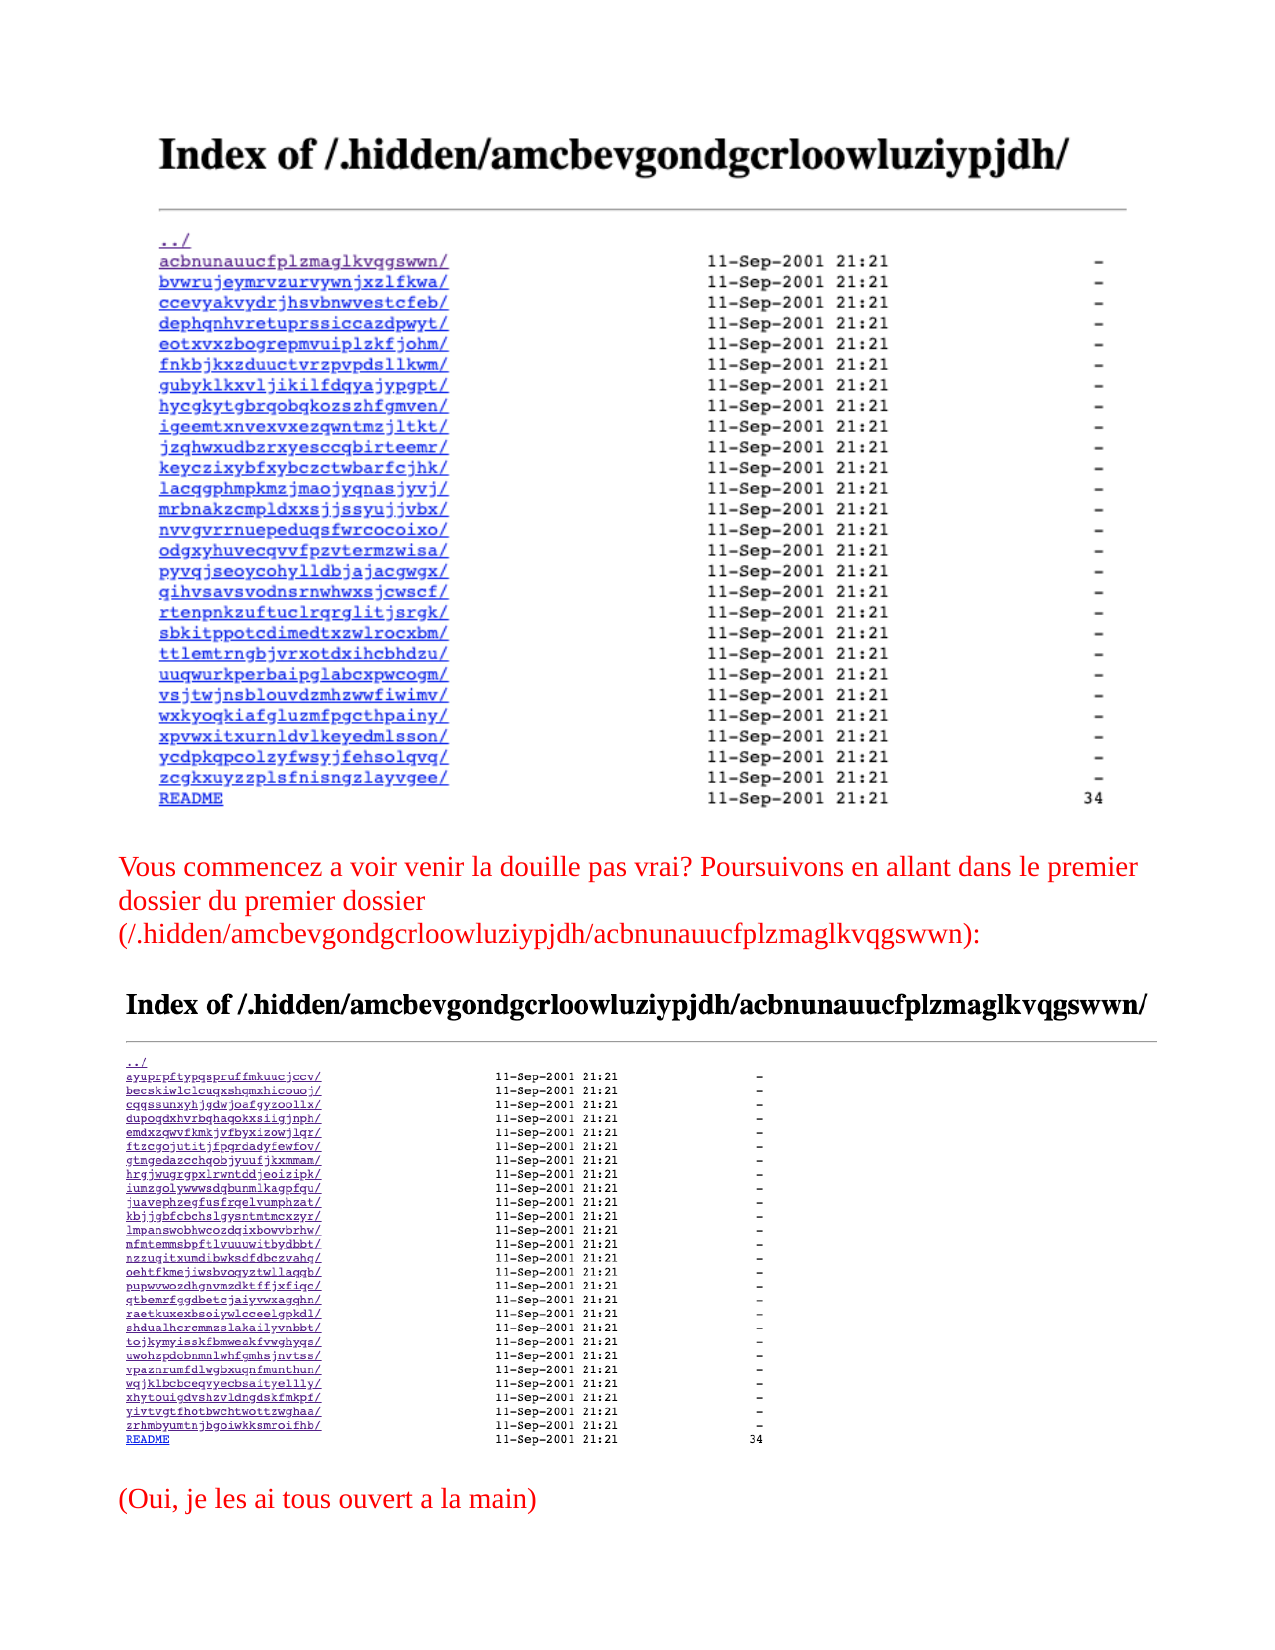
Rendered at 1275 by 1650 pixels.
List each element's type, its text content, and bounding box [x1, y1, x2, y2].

picture [118, 983, 1157, 1448]
text Vous commencez a voir venir la douille pas vrai? Poursuivons en allant dans le premier dossier du premier dossier (/.hidden/amcbevgondgcrloowluziypjdh/acbnunauucfplzmaglkvqgswwn): [118, 849, 1157, 950]
text (Oui, je les ai tous ouvert a la main) [118, 1481, 1157, 1515]
picture [148, 118, 1127, 816]
